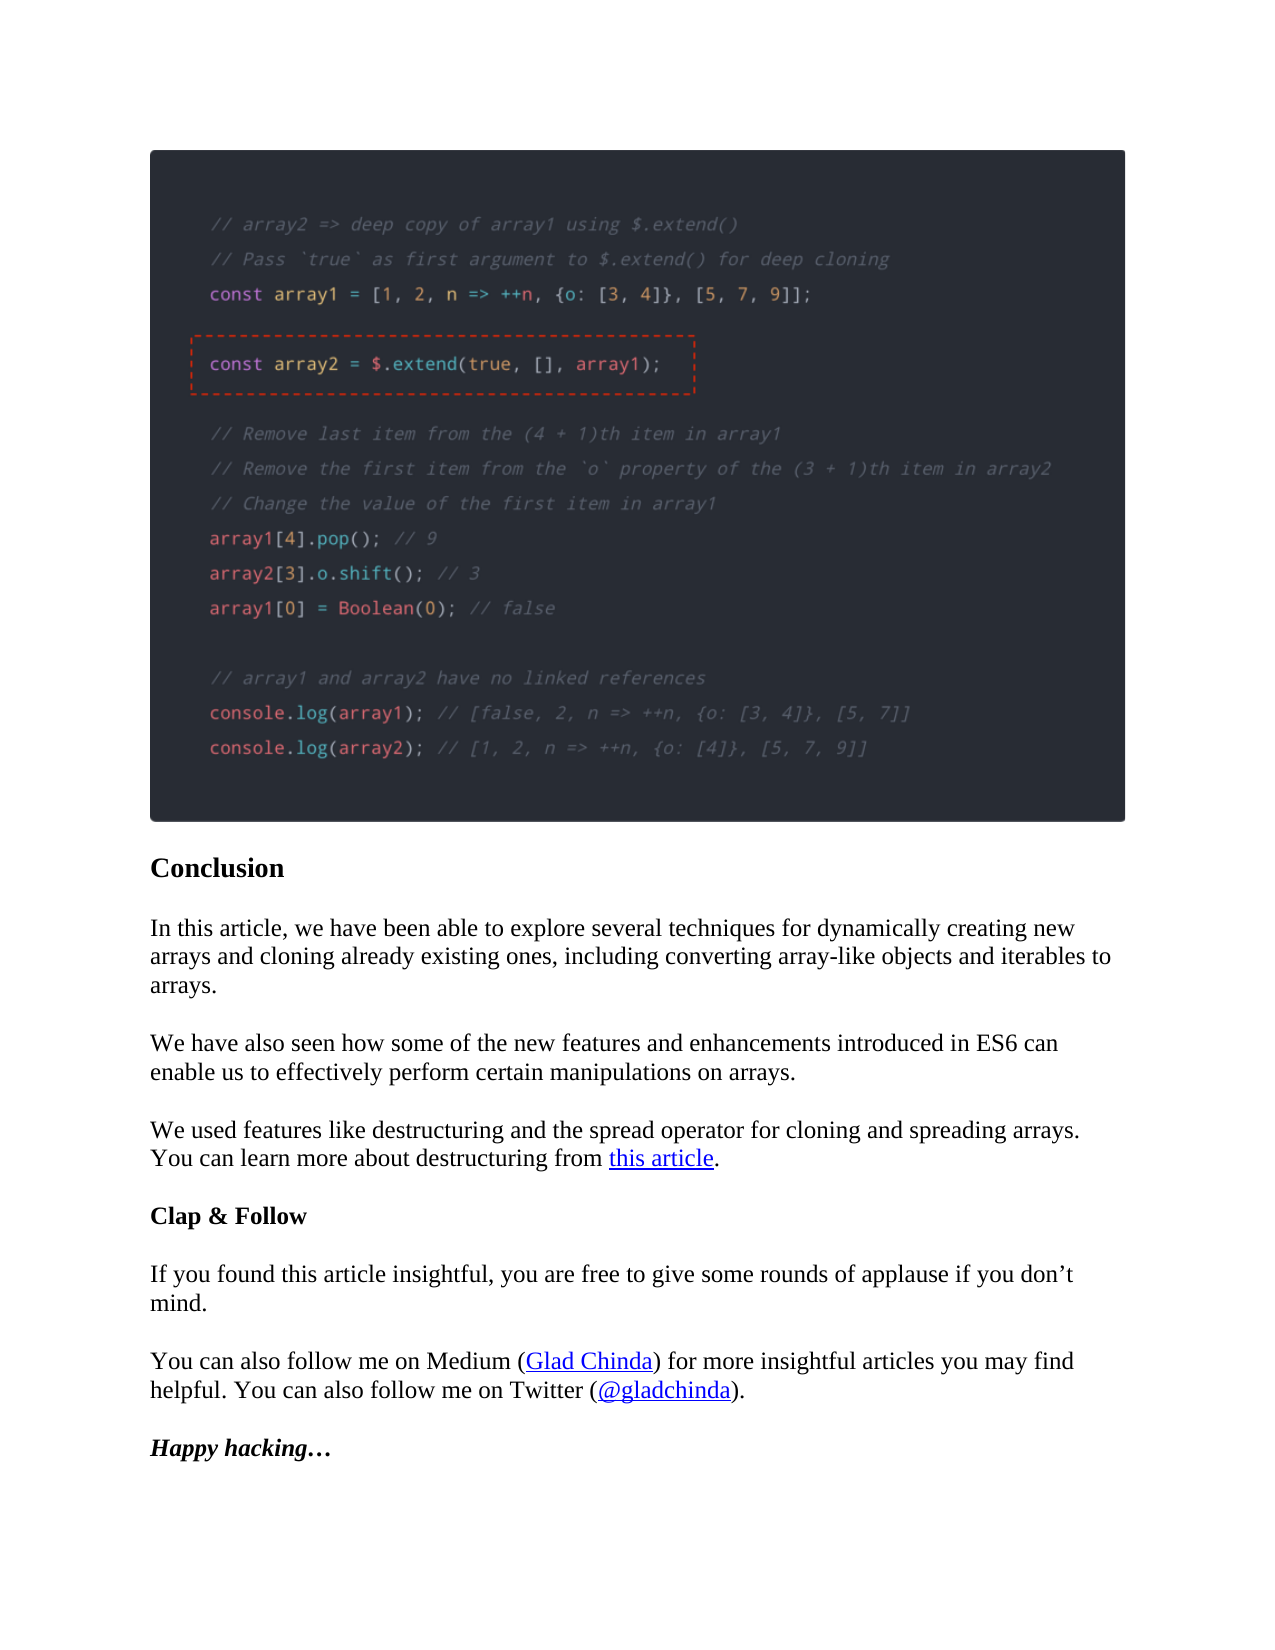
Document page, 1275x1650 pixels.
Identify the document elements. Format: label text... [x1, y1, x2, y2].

subtitle Conclusion [150, 851, 1125, 883]
text We have also seen how some of the new features and enhancements introduced in ES6 can enable us to effectively perform certain manipulations on arrays. [150, 1028, 1125, 1086]
picture [150, 150, 1125, 822]
text You can also follow me on Medium (Glad Chinda) for more insightful articles you may find helpful. You can also follow me on Twitter (@gladchinda). [150, 1346, 1125, 1403]
text If you found this article insightful, you are free to give some rounds of applause if you don’t mind. [150, 1259, 1125, 1317]
text We used features like destructuring and the spread operator for cloning and spreading arrays. You can learn more about destructuring from this article. [150, 1115, 1125, 1172]
text Happy hacking… [150, 1433, 1125, 1461]
text In this article, we have been able to explore several techniques for dynamically creating new arrays and cloning already existing ones, including converting array-like objects and iterables to arrays. [150, 913, 1125, 999]
subtitle Clap & Follow [150, 1201, 1125, 1230]
